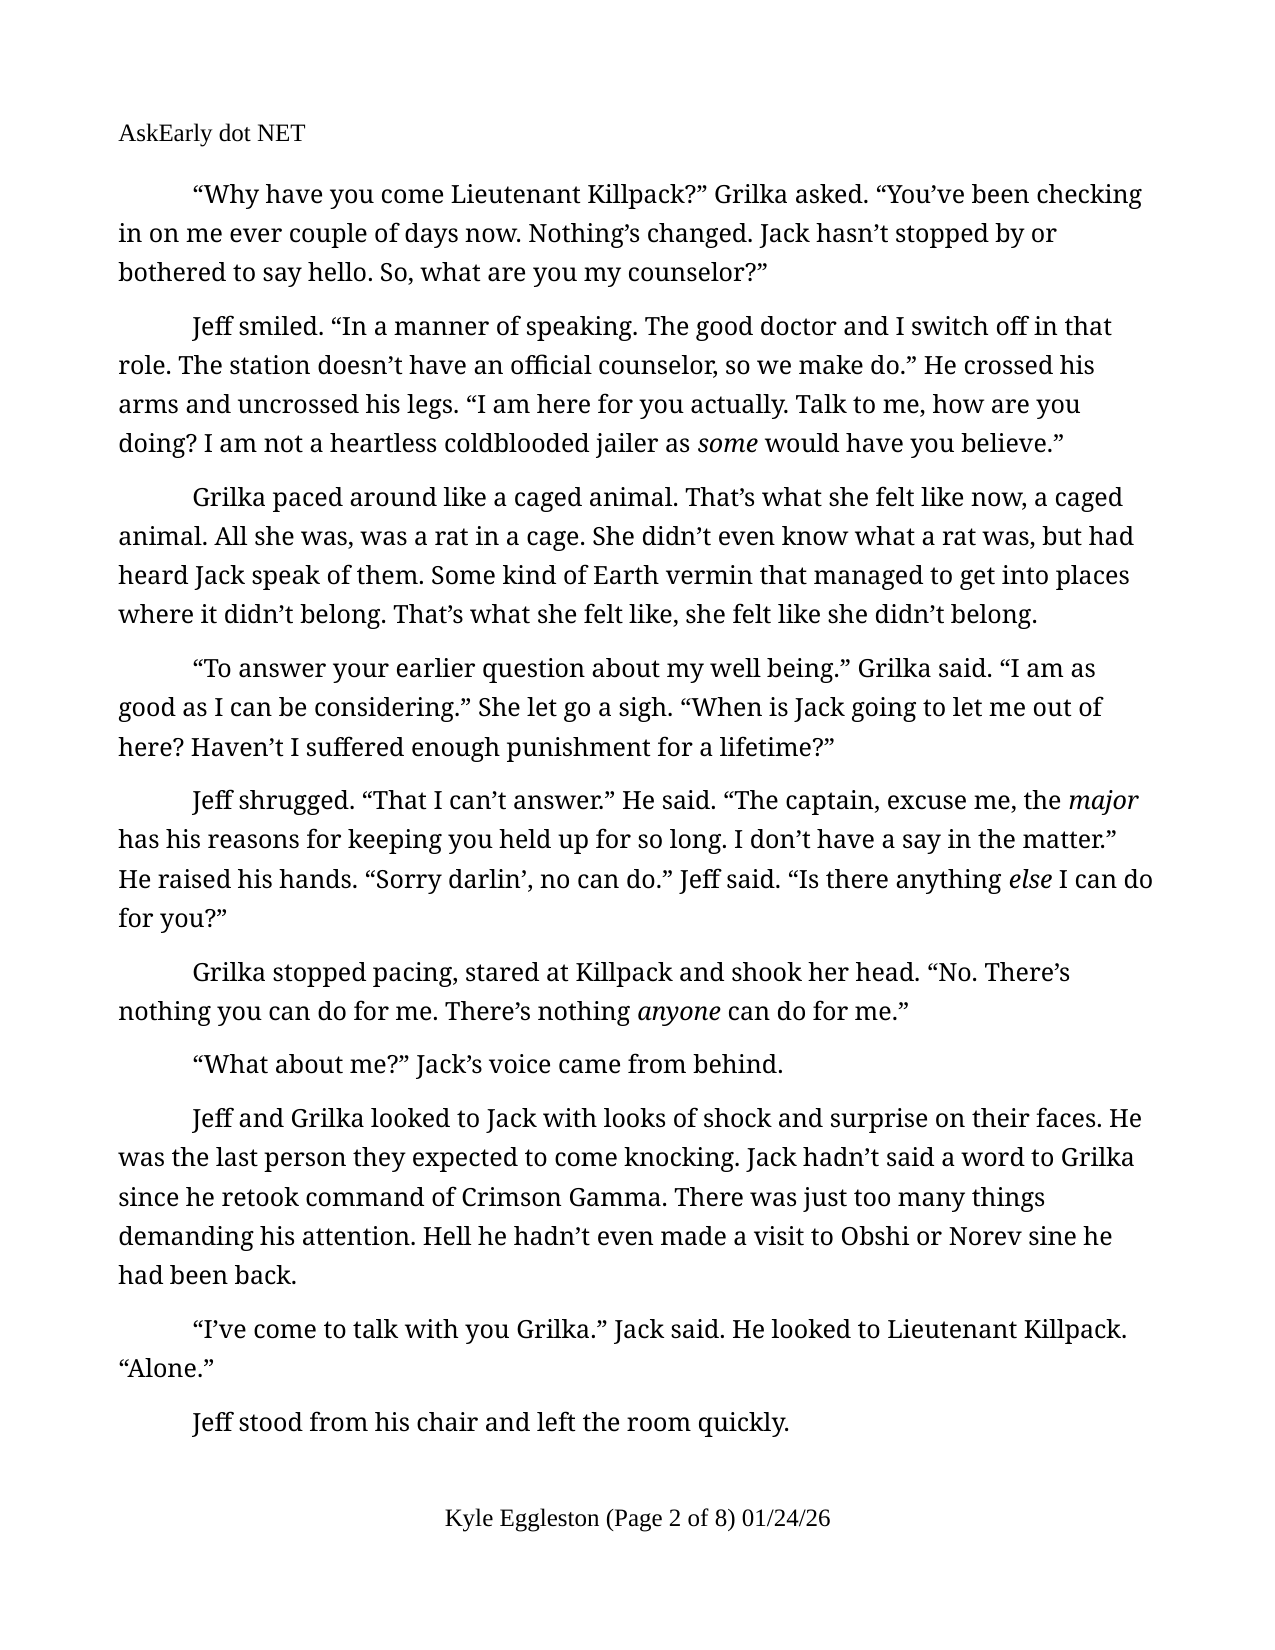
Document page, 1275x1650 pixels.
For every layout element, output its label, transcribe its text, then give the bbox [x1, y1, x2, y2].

text Jeff and Grilka looked to Jack with looks of shock and surprise on their faces. He was the last person they expected to come knocking. Jack hadn’t said a word to Grilka since he retook command of Crimson Gamma. There was just too many things demanding his attention. Hell he hadn’t even made a visit to Obshi or Norev sine he had been back. [118, 1101, 1157, 1292]
text Jeff smiled. “In a manner of speaking. The good doctor and I switch off in that role. The station doesn’t have an official counselor, so we make do.” He crossed his arms and uncrossed his legs. “I am here for you actually. Talk to me, how are you doing? I am not a heartless coldblooded jailer as some would have you believe.” [118, 308, 1157, 460]
text Grilka stopped pacing, stared at Killpack and shook her head. “No. There’s nothing you can do for me. There’s nothing anyone can do for me.” [118, 954, 1157, 1027]
text “Why have you come Lieutenant Killpack?” Grilka asked. “You’ve been checking in on me ever couple of days now. Nothing’s changed. Jack hasn’t stopped by or bothered to say hello. So, what are you my counselor?” [118, 176, 1157, 289]
text “To answer your earlier question about my well being.” Grilka said. “I am as good as I can be considering.” She let go a sigh. “When is Jack going to let me out of here? Haven’t I suffered enough punishment for a lifetime?” [118, 651, 1157, 763]
text “What about me?” Jack’s voice came from behind. [118, 1047, 1157, 1081]
text “I’ve come to talk with you Grilka.” Jack said. He looked to Lieutenant Killpack. “Alone.” [118, 1311, 1157, 1384]
text Jeff shrugged. “That I can’t answer.” He said. “The captain, excuse me, the major has his reasons for keeping you held up for so long. I don’t have a say in the matter.” He raised his hands. “Sorry darlin’, no can do.” Jeff said. “Is there anything else I can do for you?” [118, 783, 1157, 934]
text Grilka paced around like a caged animal. That’s what she felt like now, a caged animal. All she was, was a rat in a cage. She didn’t even know what a rat was, but had heard Jack speak of them. Some kind of Earth vermin that managed to get into places where it didn’t belong. That’s what she felt like, she felt like she didn’t belong. [118, 480, 1157, 631]
text Jeff stood from his chair and left the room quickly. [118, 1404, 1157, 1438]
